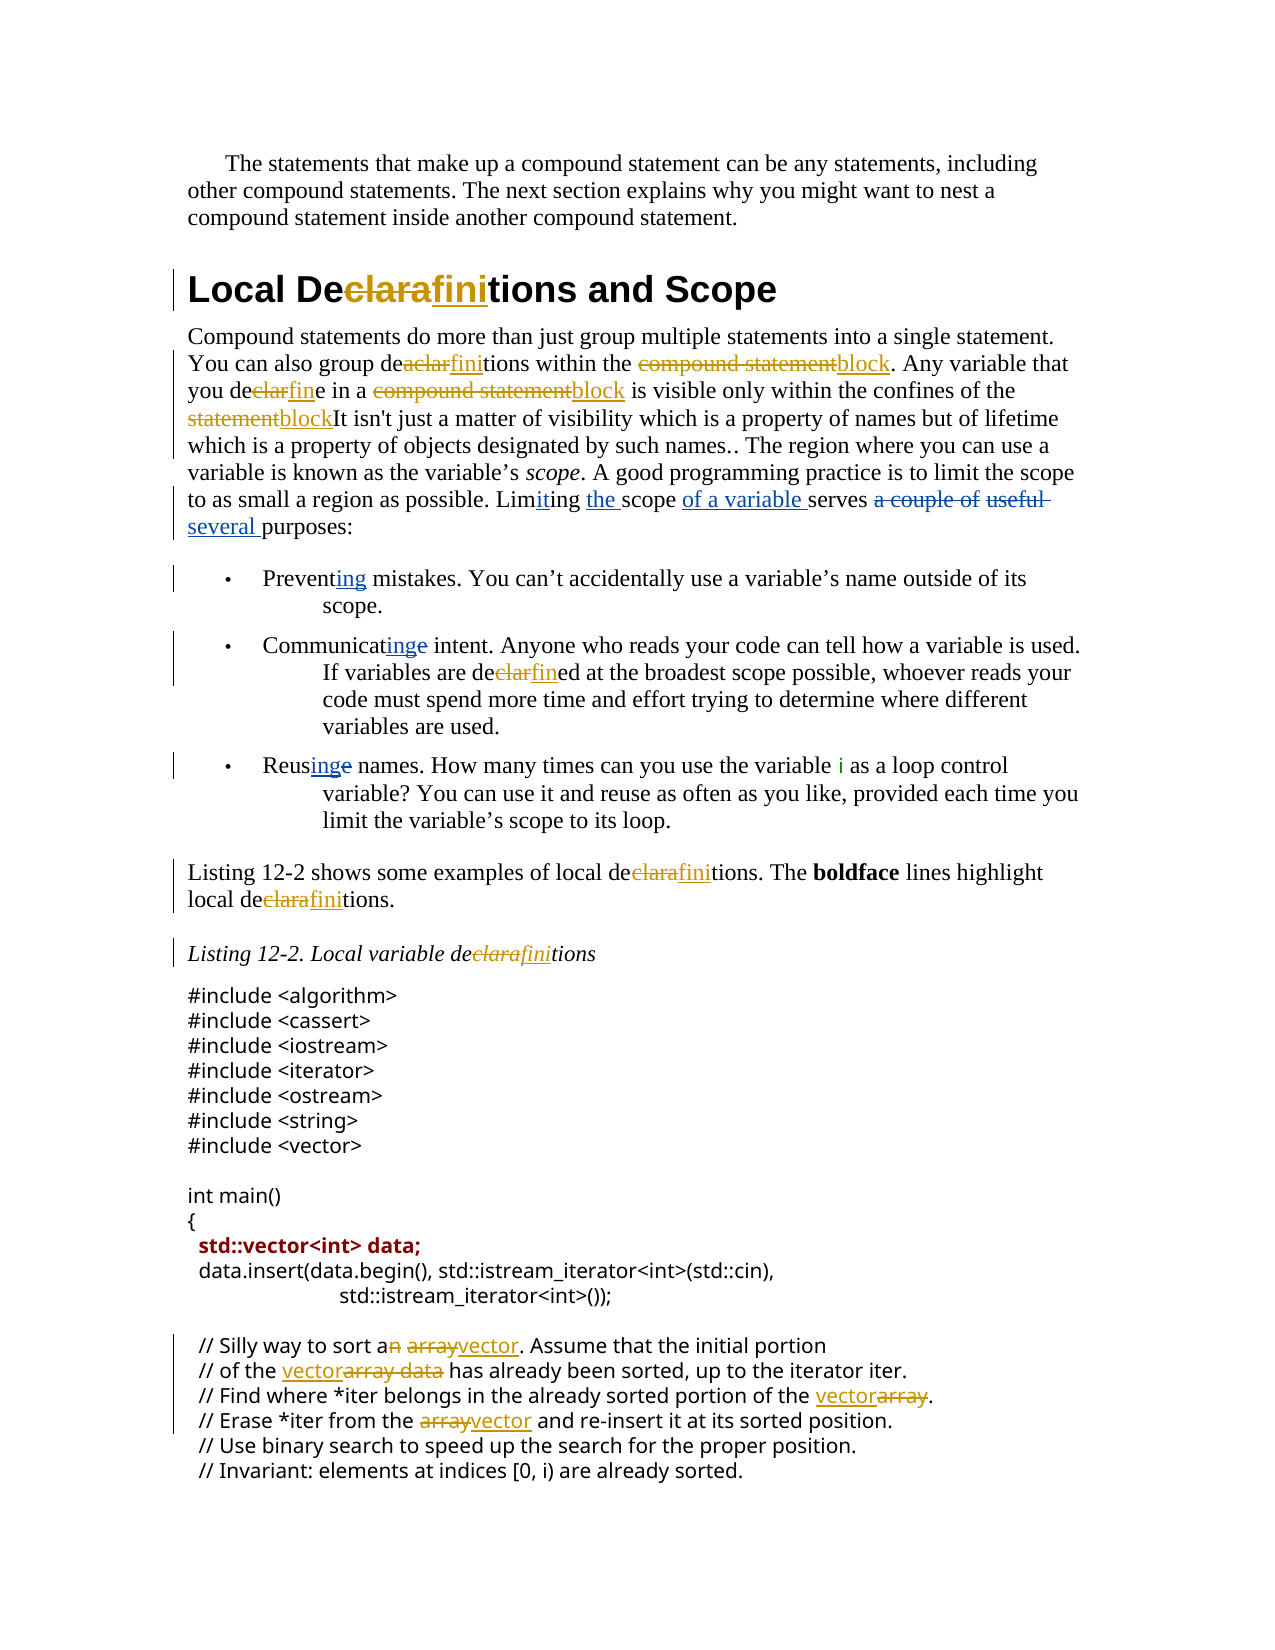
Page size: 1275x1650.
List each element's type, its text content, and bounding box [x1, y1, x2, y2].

text int main() [187, 1183, 1072, 1208]
text std::istream_iterator<int>()); [187, 1283, 1072, 1308]
list Communicating intent. Anyone who reads your code can tell how a variable is used. If variables are defined at the broadest scope possible, whoever reads your code must spend more time and effort trying to determine where different variables are used. [225, 631, 1087, 740]
text #include <algorithm> [187, 983, 1072, 1008]
text Compound statements do more than just group multiple statements into a single statement. You can also group definitions within the block. Any variable that you define in a block is visible only within the confines of the blockIt isn't just a matter of visibility which is a property of names but of lifetime which is a property of objects designated by such names.. The region where you can use a variable is known as the variable’s scope. A good programming practice is to limit the scope to as small a region as possible. Limiting the scope of a variable serves several purposes: [187, 323, 1087, 540]
text // Silly way to sort a vector. Assume that the initial portion [187, 1333, 1072, 1358]
text // of the vector has already been sorted, up to the iterator iter. [187, 1358, 1072, 1383]
text #include <vector> [187, 1133, 1072, 1158]
subtitle Local Definitions and Scope [187, 269, 1087, 311]
text #include <iostream> [187, 1033, 1072, 1058]
text #include <iterator> [187, 1058, 1072, 1083]
text data.insert(data.begin(), std::istream_iterator<int>(std::cin), [187, 1258, 1072, 1283]
text // Erase *iter from the vector and re-insert it at its sorted position. [187, 1408, 1072, 1433]
text // Invariant: elements at indices [0, i) are already sorted. [187, 1458, 1072, 1483]
text Listing 12-2 shows some examples of local definitions. The boldface lines highlight local definitions. [187, 858, 1087, 913]
text #include <string> [187, 1108, 1072, 1133]
text The statements that make up a compound statement can be any statements, including other compound statements. The next section explains why you might want to nest a compound statement inside another compound statement. [187, 150, 1087, 231]
text // Use binary search to speed up the search for the proper position. [187, 1433, 1072, 1458]
list Reusing names. How many times can you use the variable i as a loop control variable? You can use it and reuse as often as you like, provided each time you limit the variable’s scope to its loop. [225, 752, 1087, 833]
text Listing 12-2. Local variable definitions [187, 938, 1087, 967]
text // Find where *iter belongs in the already sorted portion of the vector. [187, 1383, 1072, 1408]
text #include <ostream> [187, 1083, 1072, 1108]
text std::vector<int> data; [187, 1233, 1072, 1258]
text { [187, 1208, 1072, 1233]
list Preventing mistakes. You can’t accidentally use a variable’s name outside of its scope. [225, 565, 1087, 619]
text #include <cassert> [187, 1008, 1072, 1033]
